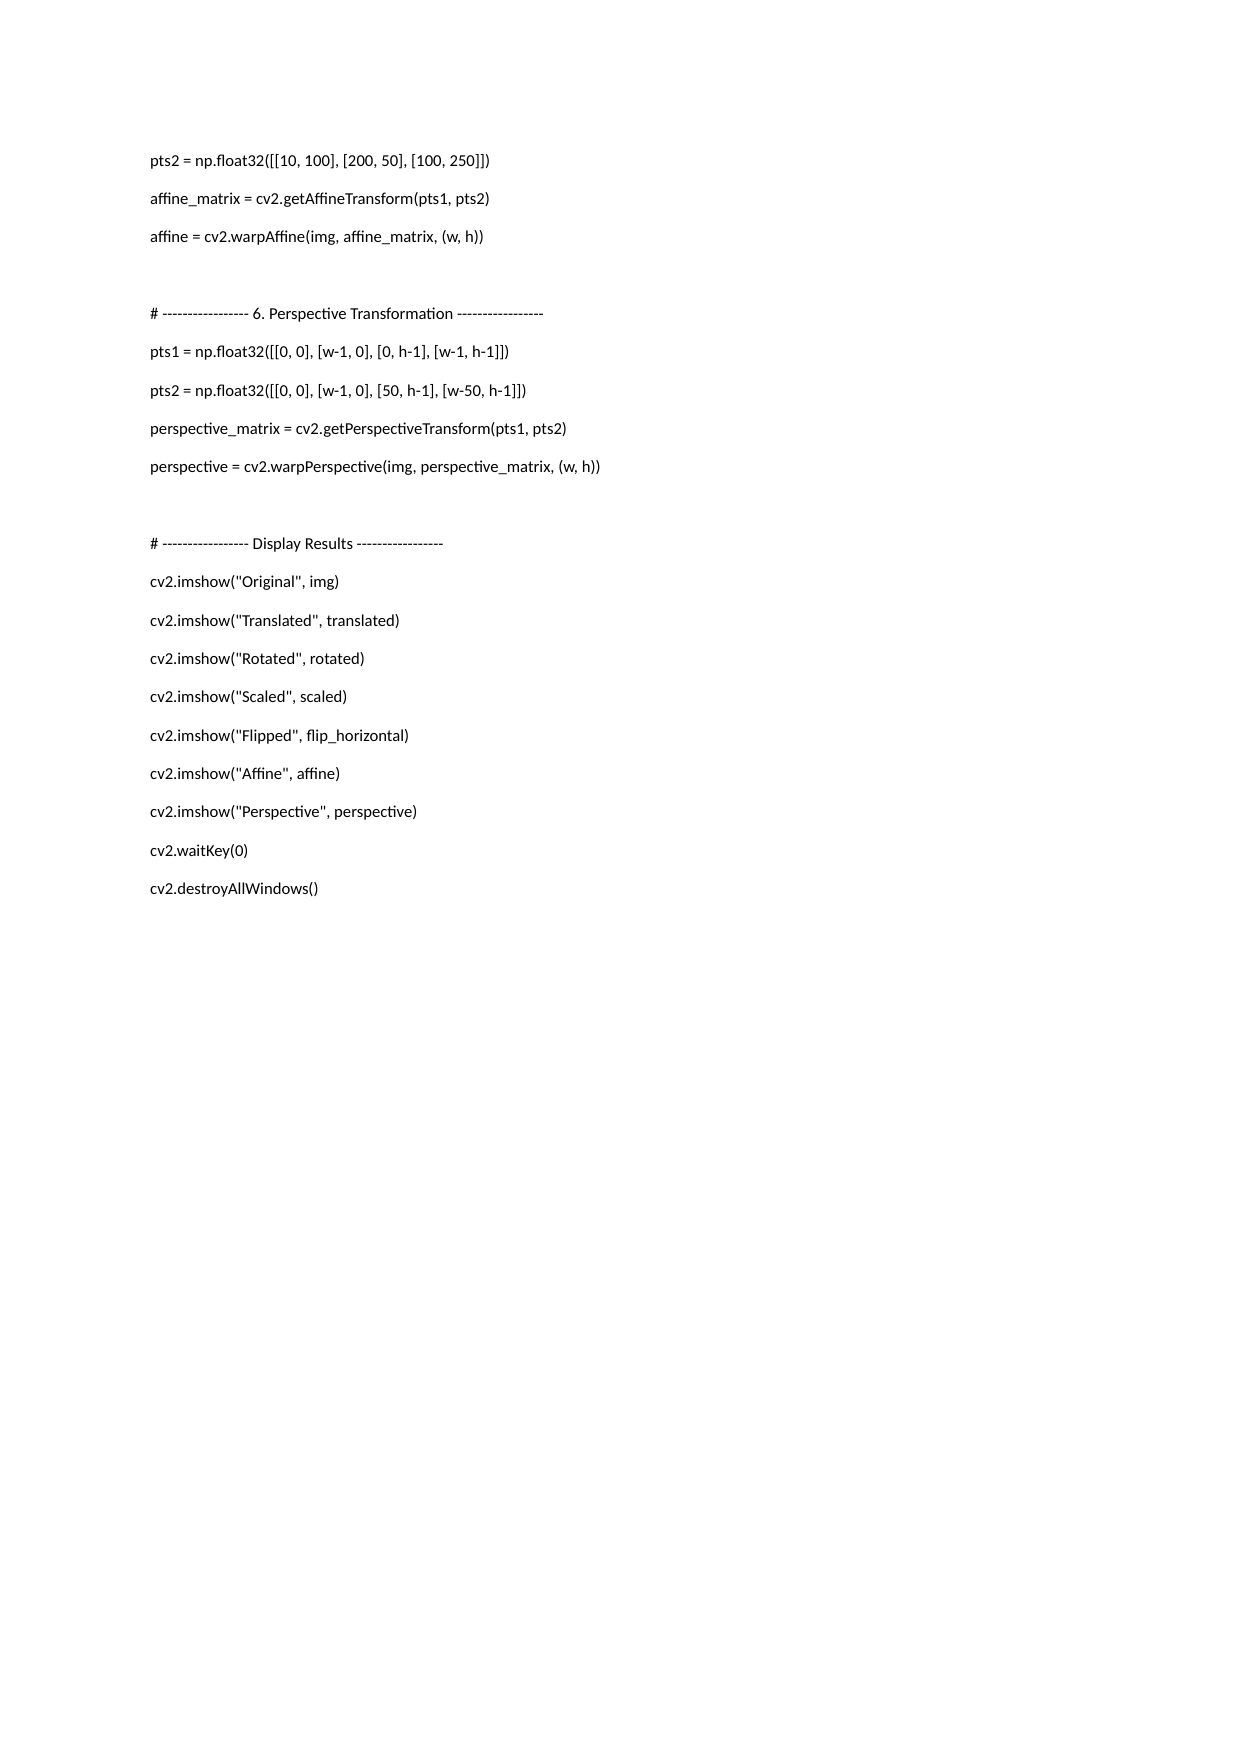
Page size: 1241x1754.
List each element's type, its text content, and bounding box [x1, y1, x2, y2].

text perspective = cv2.warpPerspective(img, perspective_matrix, (w, h)) [150, 457, 1090, 477]
text pts1 = np.float32([[0, 0], [w-1, 0], [0, h-1], [w-1, h-1]]) [150, 342, 1090, 362]
text cv2.imshow("Translated", translated) [150, 610, 1090, 630]
text cv2.waitKey(0) [150, 840, 1090, 860]
text affine = cv2.warpAffine(img, affine_matrix, (w, h)) [150, 227, 1090, 247]
text cv2.imshow("Original", img) [150, 572, 1090, 592]
text pts2 = np.float32([[10, 100], [200, 50], [100, 250]]) [150, 150, 1090, 170]
text cv2.destroyAllWindows() [150, 878, 1090, 899]
text pts2 = np.float32([[0, 0], [w-1, 0], [50, h-1], [w-50, h-1]]) [150, 380, 1090, 400]
text cv2.imshow("Rotated", rotated) [150, 648, 1090, 669]
text cv2.imshow("Perspective", perspective) [150, 802, 1090, 822]
text cv2.imshow("Scaled", scaled) [150, 687, 1090, 707]
text # ----------------- 6. Perspective Transformation ----------------- [150, 303, 1090, 324]
text affine_matrix = cv2.getAffineTransform(pts1, pts2) [150, 188, 1090, 209]
text cv2.imshow("Affine", affine) [150, 763, 1090, 784]
text perspective_matrix = cv2.getPerspectiveTransform(pts1, pts2) [150, 418, 1090, 439]
text cv2.imshow("Flipped", flip_horizontal) [150, 725, 1090, 745]
text # ----------------- Display Results ----------------- [150, 533, 1090, 554]
